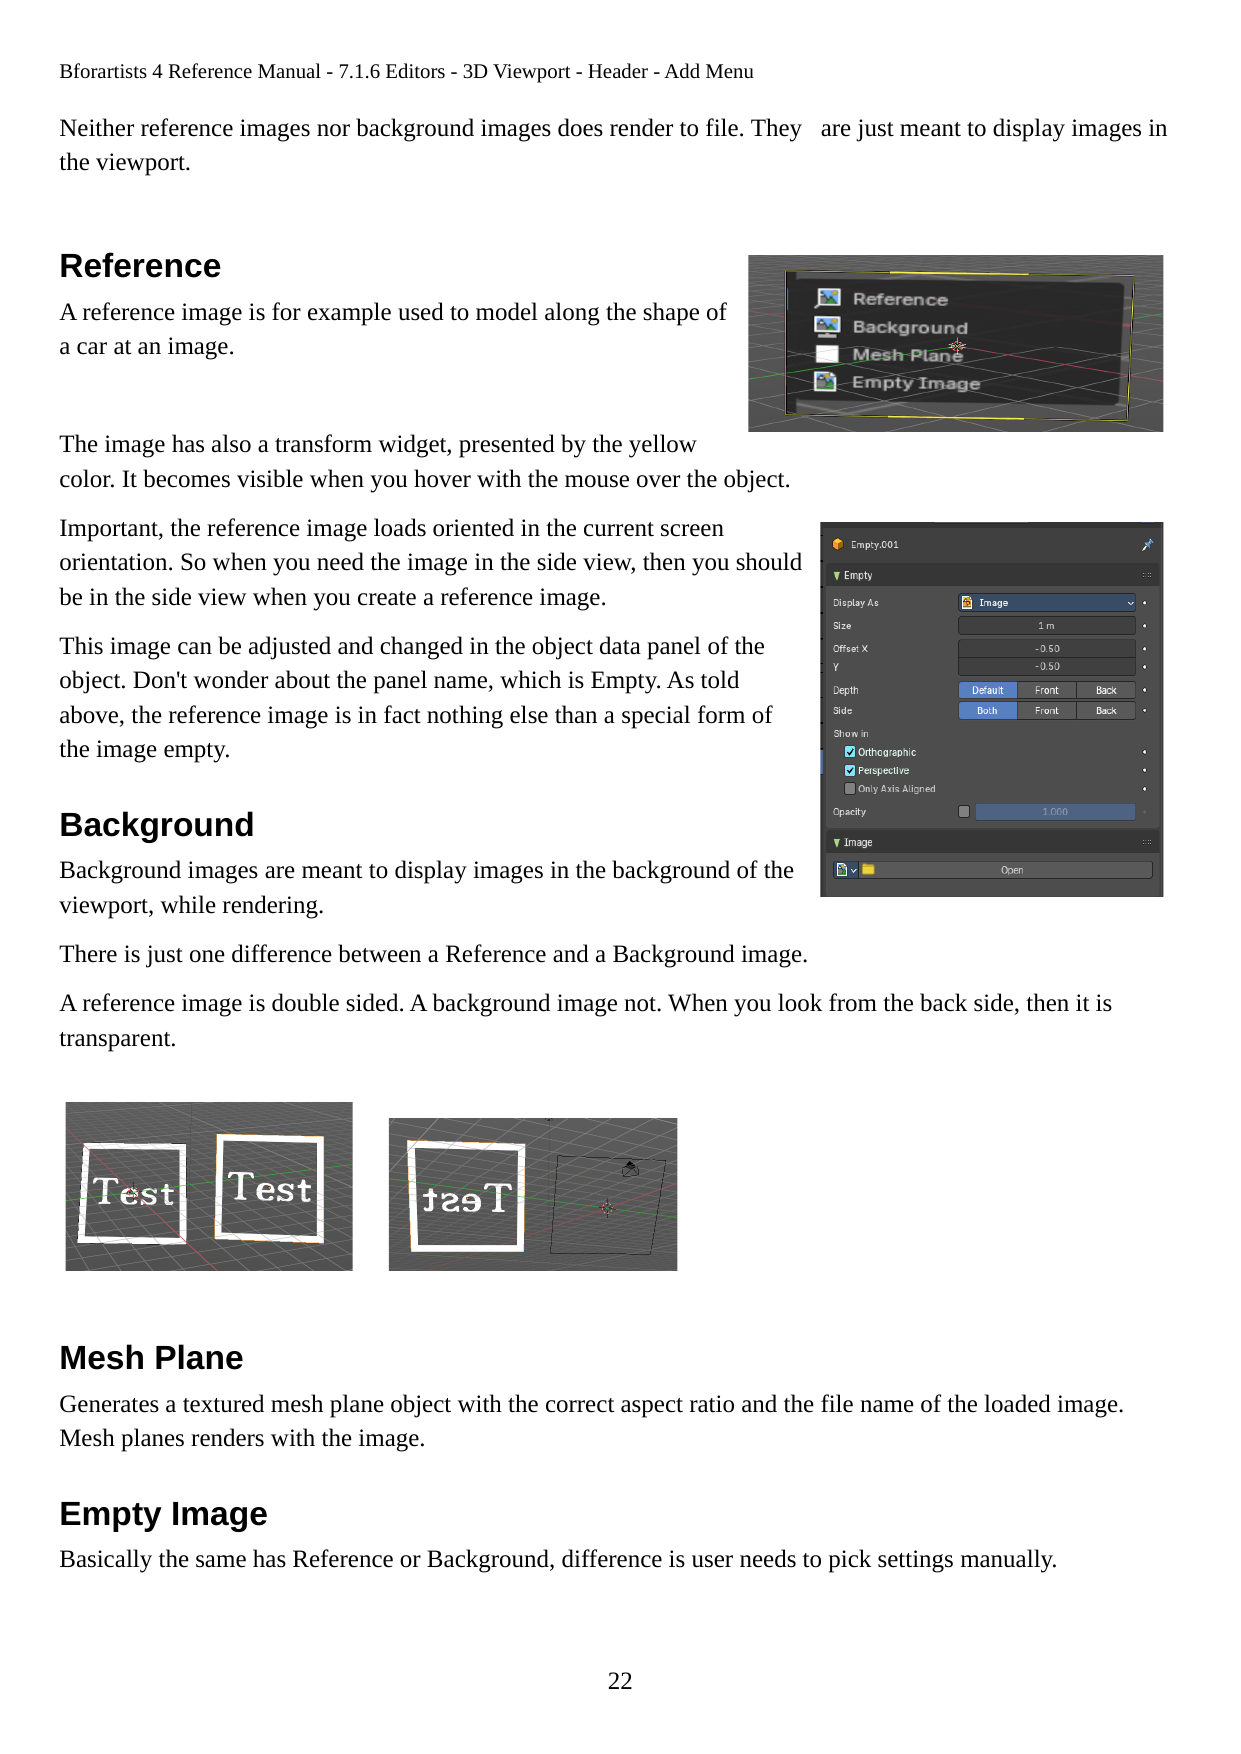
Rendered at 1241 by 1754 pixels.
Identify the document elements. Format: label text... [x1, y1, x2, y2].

text Generates a textured mesh plane object with the correct aspect ratio and the file name of the loaded image. Mesh planes renders with the image. [59, 1389, 1181, 1452]
text Important, the reference image loads oriented in the current screen orientation. So when you need the image in the side view, then you should be in the side view when you create a reference image. [59, 513, 1181, 611]
text Neither reference images nor background images does render to file. They are just meant to display images in the viewport. [59, 113, 1181, 176]
subtitle Background [59, 804, 820, 843]
text The image has also a transform widget, presented by the yellow color. It becomes visible when you hover with the mouse over the object. [59, 429, 1181, 493]
picture [820, 522, 1164, 897]
text Background images are meant to display images in the background of the viewport, while rendering. [59, 856, 1181, 919]
text A reference image is double sided. A background image not. When you look from the back side, then it is transparent. [59, 988, 1181, 1051]
subtitle Reference [59, 246, 1181, 284]
picture [748, 255, 1164, 432]
picture [388, 1118, 678, 1271]
text This image can be adjusted and changed in the object data panel of the object. Don't wonder about the panel name, which is Empty. As told above, the reference image is in fact nothing else than a special form of the image empty. [59, 631, 820, 763]
subtitle Mesh Plane [59, 1338, 1181, 1376]
picture [65, 1102, 353, 1271]
text A reference image is for example used to model along the shape of a car at an image. [59, 297, 748, 360]
subtitle Empty Image [59, 1493, 1181, 1532]
text There is just one difference between a Reference and a Background image. [59, 939, 1181, 968]
text Basically the same has Reference or Background, difference is user needs to pick settings manually. [59, 1544, 1181, 1573]
subtitle [1164, 804, 1181, 843]
